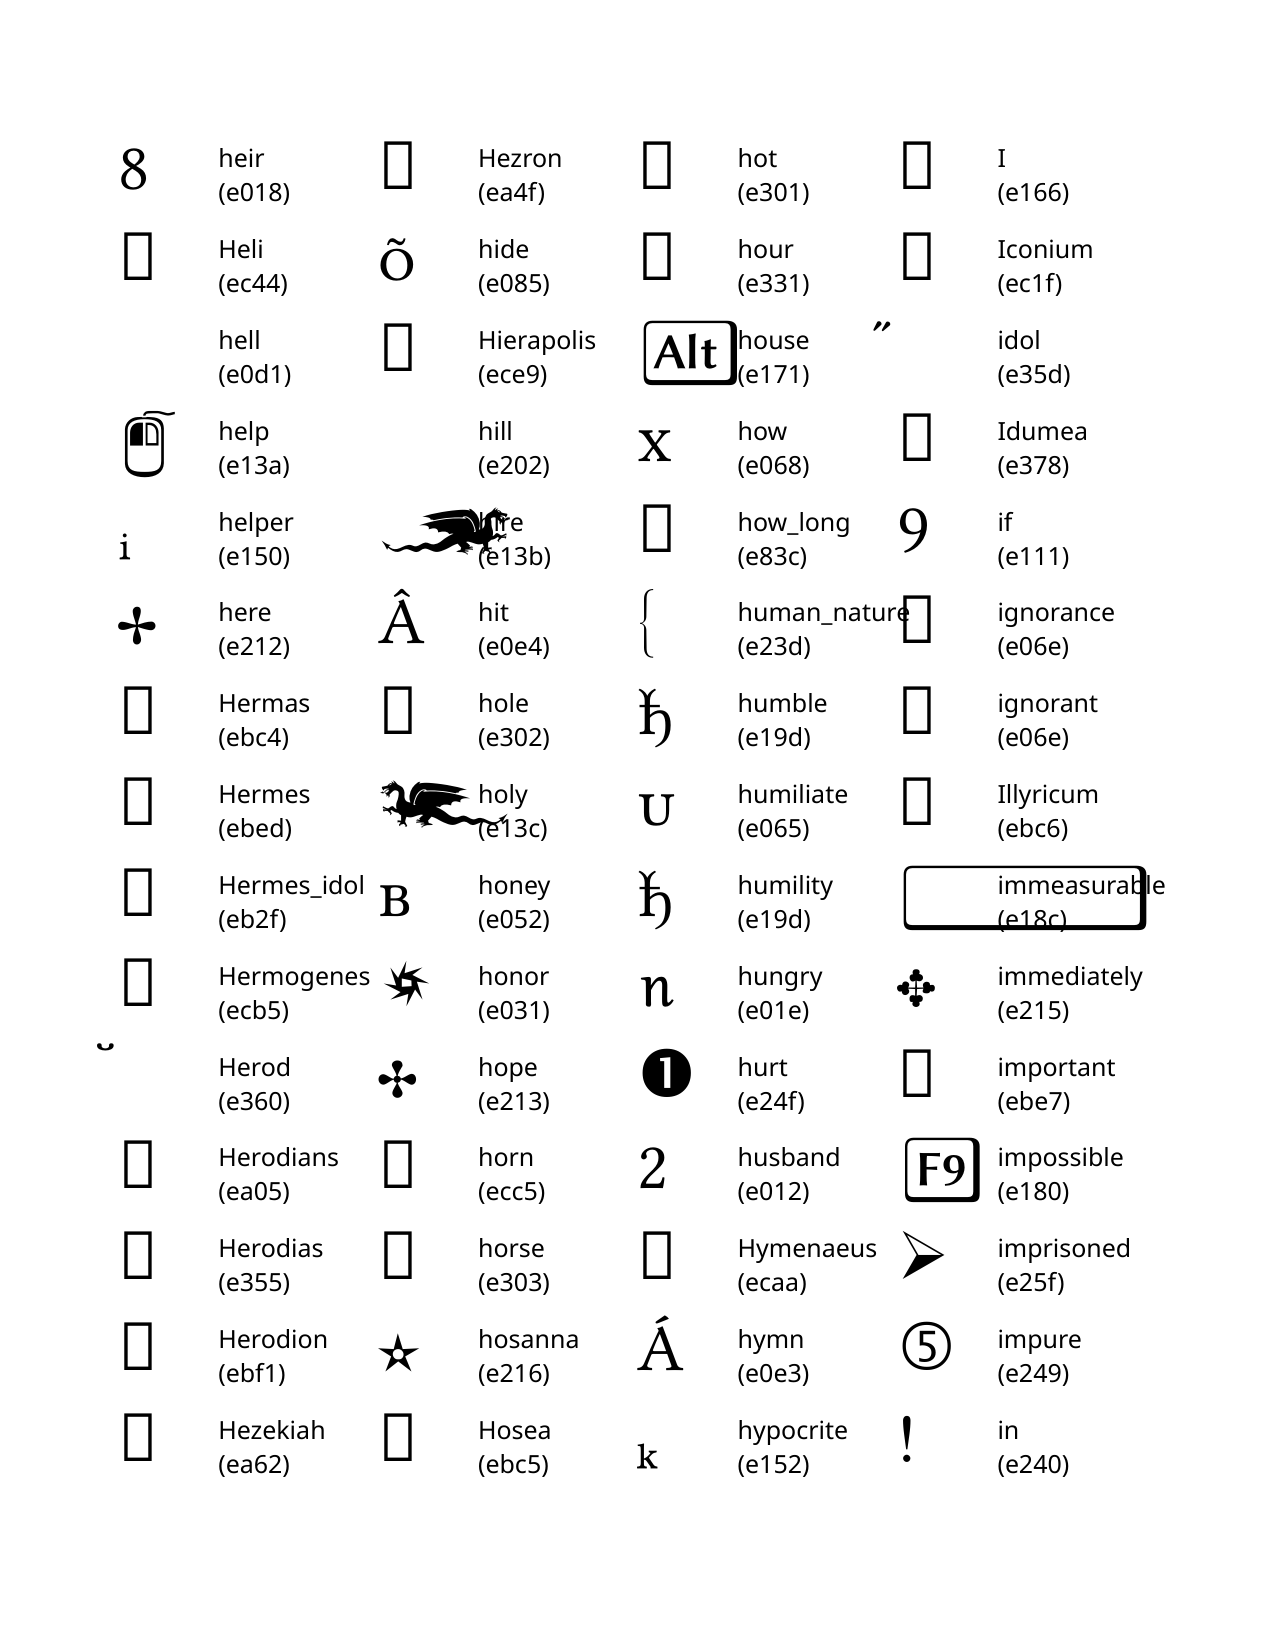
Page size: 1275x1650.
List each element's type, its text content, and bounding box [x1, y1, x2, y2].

table_cell hope (e213) [475, 1026, 638, 1117]
table_cell holy (e13c) [475, 754, 638, 845]
table_cell  [897, 754, 994, 845]
table_cell  [638, 118, 734, 209]
table_cell  [897, 845, 994, 936]
table_cell Herod (e360) [215, 1026, 378, 1117]
table_cell impossible (e180) [994, 1117, 1275, 1208]
table_cell  [638, 300, 734, 391]
table_cell  [378, 663, 475, 754]
table_cell important (ebe7) [994, 1026, 1275, 1117]
table_cell  [378, 1390, 475, 1481]
table_cell I (e166) [994, 118, 1275, 209]
table_cell  [897, 1390, 994, 1481]
table_cell  [115, 118, 215, 209]
table_cell  [638, 754, 734, 845]
table_cell hurt (e24f) [734, 1026, 897, 1117]
table_cell hell (e0d1) [215, 300, 378, 391]
table_cell  [115, 1390, 215, 1481]
table_cell  [897, 572, 994, 663]
table_cell ignorant (e06e) [994, 663, 1275, 754]
table_cell hypocrite (e152) [734, 1390, 897, 1481]
table_cell  [897, 1026, 994, 1117]
table_cell  [115, 1208, 215, 1299]
table_cell  [906, 868, 994, 925]
table_cell  [897, 481, 994, 572]
table_cell  [378, 754, 475, 845]
table_cell  [115, 1026, 215, 1117]
table_cell Hermogenes (ecb5) [215, 936, 378, 1026]
table_cell Iconium (ec1f) [994, 209, 1275, 300]
table_cell Herodians (ea05) [215, 1117, 378, 1208]
table_cell  [378, 1208, 475, 1299]
table_cell  [115, 663, 215, 754]
table_cell  [378, 118, 475, 209]
table_cell  [378, 1026, 475, 1117]
table_cell Hosea (ebc5) [475, 1390, 638, 1481]
table_cell  [378, 936, 475, 1026]
table_cell ignorance (e06e) [994, 572, 1275, 663]
table_cell  [897, 936, 994, 1026]
table_cell  [638, 1390, 734, 1481]
table_cell  [897, 300, 994, 391]
table_cell if (e111) [994, 481, 1275, 572]
table_cell hit (e0e4) [475, 572, 638, 663]
table_cell  [638, 1299, 734, 1390]
table_cell humility (e19d) [734, 845, 897, 936]
table_cell how (e068) [734, 391, 897, 481]
table_cell  [638, 845, 734, 936]
table_cell Hermes (ebed) [215, 754, 378, 845]
table_cell  [638, 391, 734, 481]
table_cell house (e171) [734, 300, 897, 391]
table_cell here (e212) [215, 572, 378, 663]
table_cell  [115, 481, 215, 572]
table_cell  [378, 845, 475, 936]
table_cell  [897, 663, 994, 754]
table_cell Hermes_idol (eb2f) [215, 845, 378, 936]
table_cell hide (e085) [475, 209, 638, 300]
table_cell Herodias (e355) [215, 1208, 378, 1299]
table_cell hole (e302) [475, 663, 638, 754]
table_cell Hezekiah (ea62) [215, 1390, 378, 1481]
table_cell  [638, 1117, 734, 1208]
table_cell honor (e031) [475, 936, 638, 1026]
table_cell immediately (e215) [994, 936, 1275, 1026]
table_cell  [638, 481, 734, 572]
table_cell  [115, 391, 215, 481]
table_cell  [378, 300, 475, 391]
table_cell horse (e303) [475, 1208, 638, 1299]
table_cell Heli (ec44) [215, 209, 378, 300]
table_cell  [897, 1117, 994, 1208]
table_cell  [638, 1208, 734, 1299]
table_cell  [638, 1026, 734, 1117]
table_cell  [378, 209, 475, 300]
table_cell  [897, 1299, 994, 1390]
table_cell  [897, 118, 994, 209]
table_cell Hezron (ea4f) [475, 118, 638, 209]
table_cell humiliate (e065) [734, 754, 897, 845]
table_cell  [115, 754, 215, 845]
table_cell how_long (e83c) [734, 481, 897, 572]
table_cell  [897, 1208, 994, 1299]
table_cell  [115, 209, 215, 300]
table_cell hungry (e01e) [734, 936, 897, 1026]
table_cell Hierapolis (ece9) [475, 300, 638, 391]
table_cell  [378, 481, 475, 572]
table_cell honey (e052) [475, 845, 638, 936]
table_cell  [638, 936, 734, 1026]
table_cell Hermas (ebc4) [215, 663, 378, 754]
table_cell in (e240) [994, 1390, 1275, 1481]
table_cell husband (e012) [734, 1117, 897, 1208]
table_cell  [378, 1117, 475, 1208]
table_cell  [378, 572, 475, 663]
table_cell heir (e018) [215, 118, 378, 209]
table_cell hire (e13b) [475, 481, 638, 572]
table_cell human_nature (e23d) [734, 572, 897, 663]
table_cell  [638, 663, 734, 754]
table_cell  [378, 391, 475, 481]
table_cell helper (e150) [215, 481, 378, 572]
table_cell horn (ecc5) [475, 1117, 638, 1208]
table_cell  [115, 845, 215, 936]
table_cell help (e13a) [215, 391, 378, 481]
table_cell  [897, 391, 994, 481]
table_cell imprisoned (e25f) [994, 1208, 1275, 1299]
table_cell Idumea (e378) [994, 391, 1275, 481]
table_cell  [115, 936, 215, 1026]
table_cell  [115, 300, 215, 391]
table_cell  [115, 1299, 215, 1390]
table_cell  [115, 1117, 215, 1208]
table_cell hot (e301) [734, 118, 897, 209]
table_cell humble (e19d) [734, 663, 897, 754]
table_cell hymn (e0e3) [734, 1299, 897, 1390]
table_cell immeasurable (e18c) [994, 845, 1275, 936]
table_cell hour (e331) [734, 209, 897, 300]
table_cell  [378, 1299, 475, 1390]
table_cell  [638, 572, 734, 663]
table_cell idol (e35d) [994, 300, 1275, 391]
table_cell hill (e202) [475, 391, 638, 481]
table_cell impure (e249) [994, 1299, 1275, 1390]
table_cell  [115, 572, 215, 663]
table_cell hosanna (e216) [475, 1299, 638, 1390]
table_cell Hymenaeus (ecaa) [734, 1208, 897, 1299]
table_cell  [897, 209, 994, 300]
table_cell Herodion (ebf1) [215, 1299, 378, 1390]
table_cell  [638, 209, 734, 300]
table_cell Illyricum (ebc6) [994, 754, 1275, 845]
